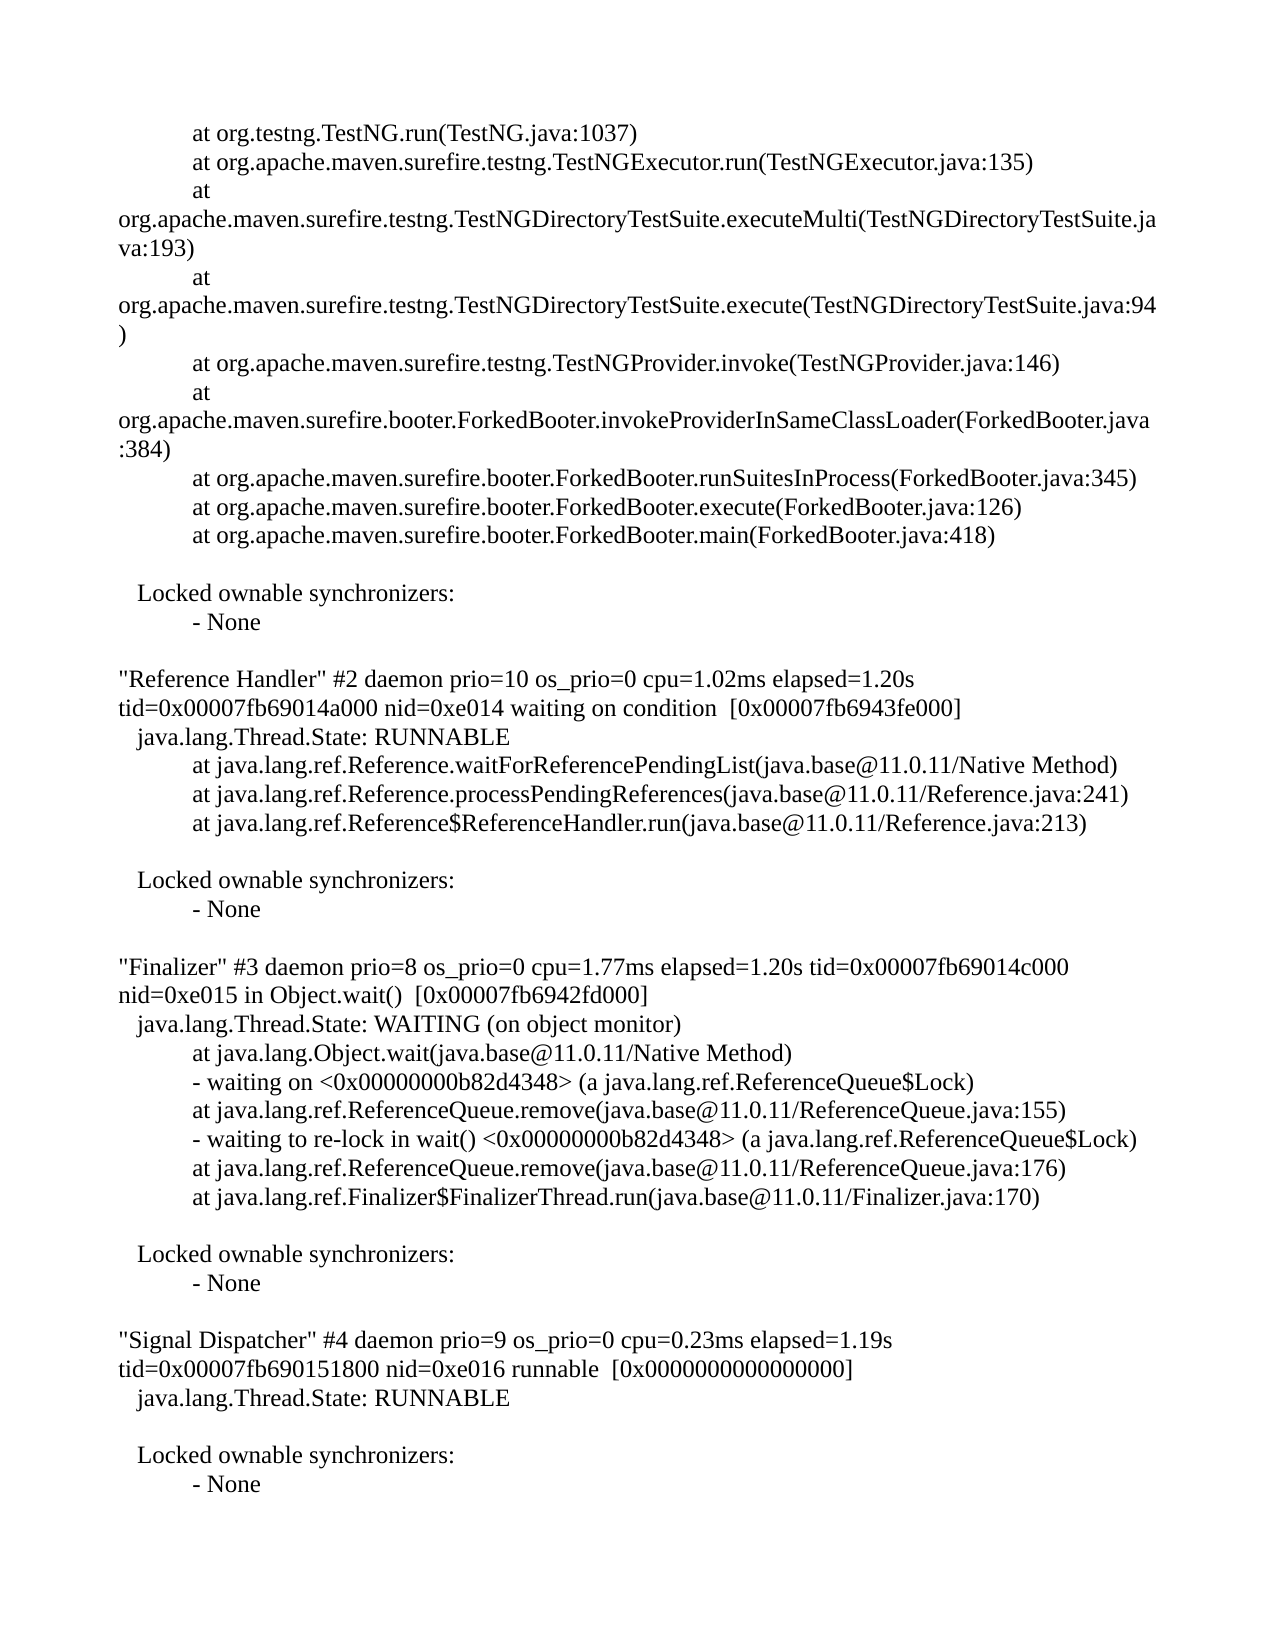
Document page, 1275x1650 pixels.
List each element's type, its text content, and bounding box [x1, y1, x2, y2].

text - waiting on <0x00000000b82d4348> (a java.lang.ref.ReferenceQueue$Lock) [118, 1067, 1157, 1096]
text at org.apache.maven.surefire.testng.TestNGDirectoryTestSuite.executeMulti(TestNGDirectoryTestSuite.java:193) [118, 176, 1157, 262]
text at java.lang.ref.ReferenceQueue.remove(java.base@11.0.11/ReferenceQueue.java:176) [118, 1153, 1157, 1182]
text - None [118, 1469, 1157, 1498]
text Locked ownable synchronizers: [118, 1441, 1157, 1469]
text at org.apache.maven.surefire.testng.TestNGProvider.invoke(TestNGProvider.java:146) [118, 348, 1157, 377]
text at org.testng.TestNG.run(TestNG.java:1037) [118, 118, 1157, 147]
text at org.apache.maven.surefire.booter.ForkedBooter.invokeProviderInSameClassLoader(ForkedBooter.java:384) [118, 377, 1157, 463]
text "Signal Dispatcher" #4 daemon prio=9 os_prio=0 cpu=0.23ms elapsed=1.19s tid=0x00007fb690151800 nid=0xe016 runnable [0x0000000000000000] [118, 1326, 1157, 1383]
text - waiting to re-lock in wait() <0x00000000b82d4348> (a java.lang.ref.ReferenceQueue$Lock) [118, 1124, 1157, 1153]
text at org.apache.maven.surefire.booter.ForkedBooter.main(ForkedBooter.java:418) [118, 521, 1157, 549]
text - None [118, 1268, 1157, 1297]
text at java.lang.Object.wait(java.base@11.0.11/Native Method) [118, 1038, 1157, 1067]
text Locked ownable synchronizers: [118, 578, 1157, 607]
text Locked ownable synchronizers: [118, 866, 1157, 894]
text "Finalizer" #3 daemon prio=8 os_prio=0 cpu=1.77ms elapsed=1.20s tid=0x00007fb69014c000 nid=0xe015 in Object.wait() [0x00007fb6942fd000] [118, 952, 1157, 1009]
text "Reference Handler" #2 daemon prio=10 os_prio=0 cpu=1.02ms elapsed=1.20s tid=0x00007fb69014a000 nid=0xe014 waiting on condition [0x00007fb6943fe000] [118, 664, 1157, 722]
text Locked ownable synchronizers: [118, 1239, 1157, 1268]
text java.lang.Thread.State: RUNNABLE [118, 1383, 1157, 1412]
text at java.lang.ref.Reference.waitForReferencePendingList(java.base@11.0.11/Native Method) [118, 751, 1157, 779]
text java.lang.Thread.State: RUNNABLE [118, 722, 1157, 751]
text at java.lang.ref.ReferenceQueue.remove(java.base@11.0.11/ReferenceQueue.java:155) [118, 1096, 1157, 1124]
text at org.apache.maven.surefire.booter.ForkedBooter.execute(ForkedBooter.java:126) [118, 492, 1157, 521]
text at org.apache.maven.surefire.testng.TestNGDirectoryTestSuite.execute(TestNGDirectoryTestSuite.java:94) [118, 262, 1157, 348]
text at java.lang.ref.Reference$ReferenceHandler.run(java.base@11.0.11/Reference.java:213) [118, 808, 1157, 837]
text - None [118, 607, 1157, 636]
text at java.lang.ref.Finalizer$FinalizerThread.run(java.base@11.0.11/Finalizer.java:170) [118, 1182, 1157, 1211]
text java.lang.Thread.State: WAITING (on object monitor) [118, 1009, 1157, 1038]
text at org.apache.maven.surefire.booter.ForkedBooter.runSuitesInProcess(ForkedBooter.java:345) [118, 463, 1157, 492]
text at java.lang.ref.Reference.processPendingReferences(java.base@11.0.11/Reference.java:241) [118, 779, 1157, 808]
text at org.apache.maven.surefire.testng.TestNGExecutor.run(TestNGExecutor.java:135) [118, 147, 1157, 176]
text - None [118, 894, 1157, 923]
